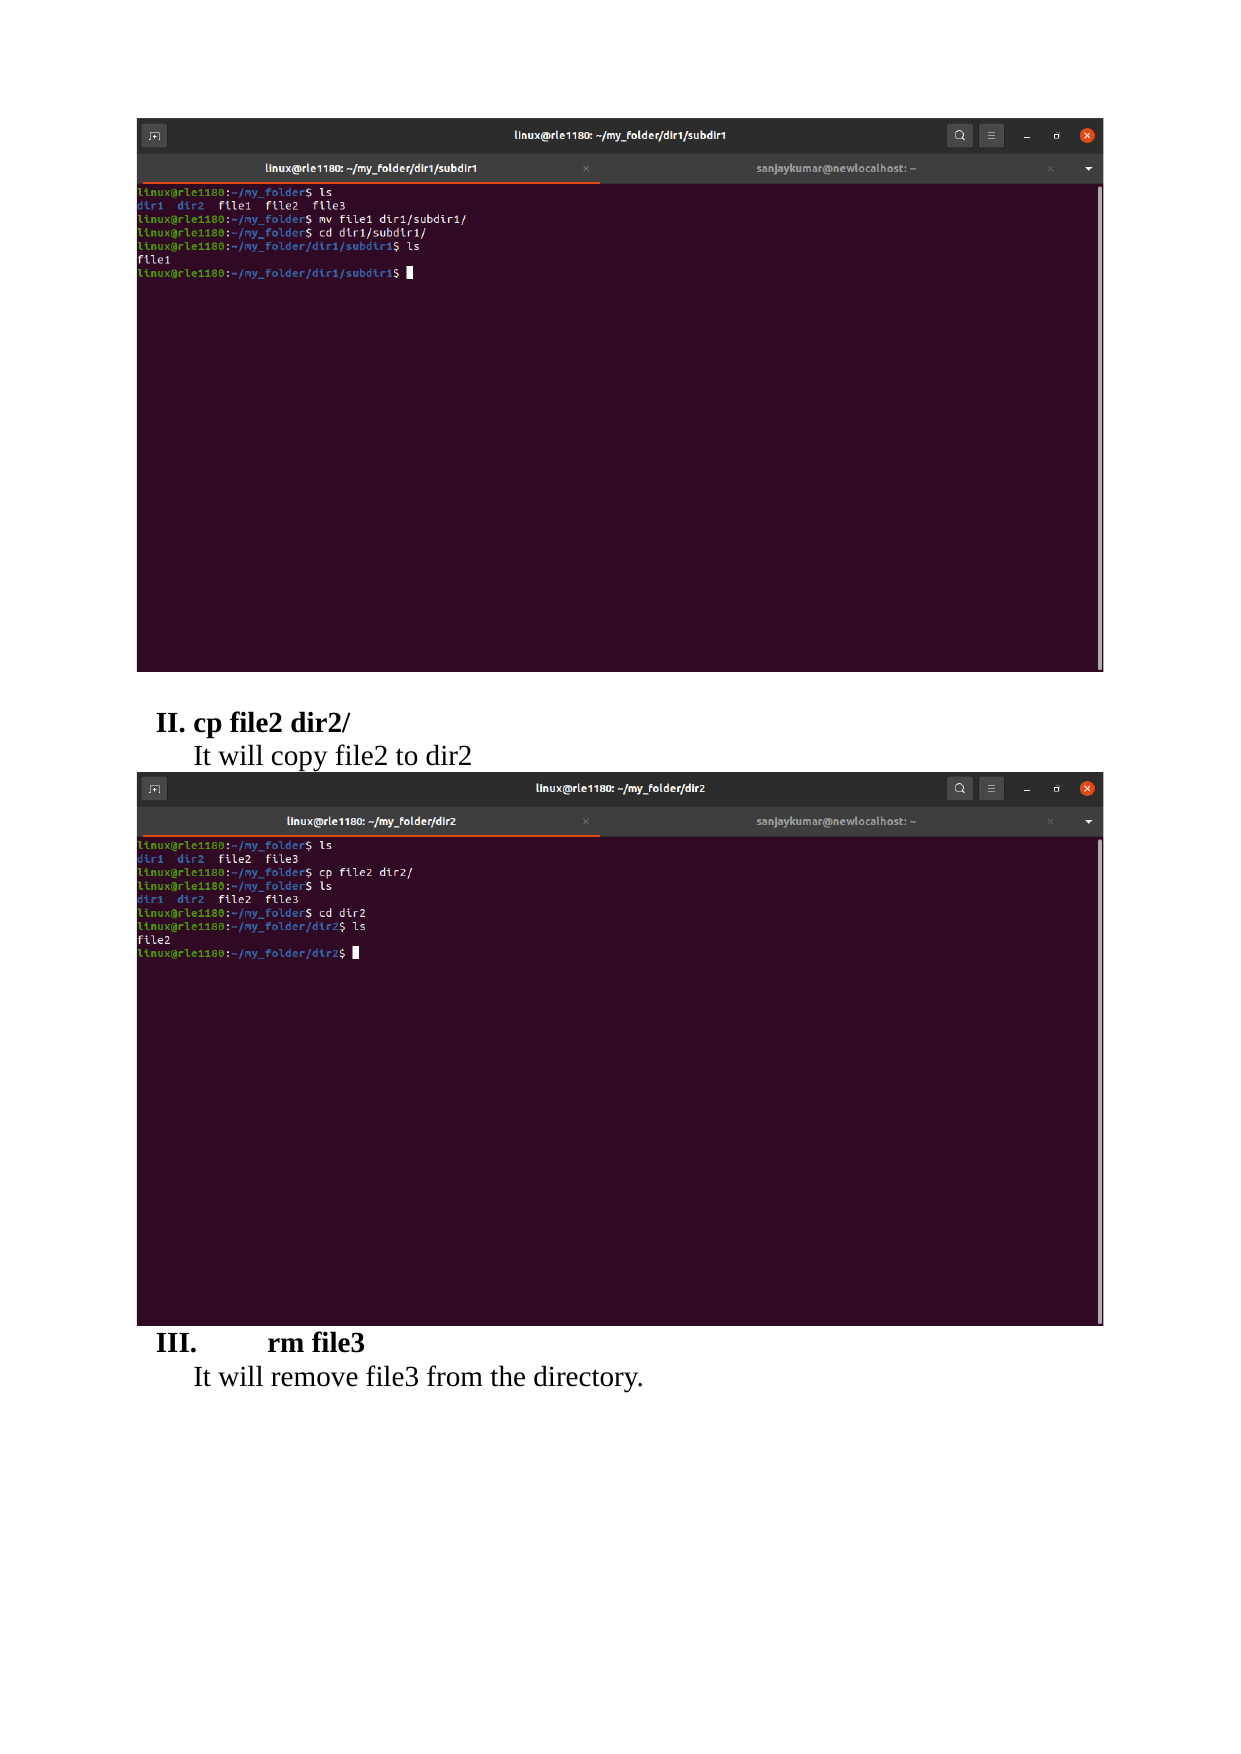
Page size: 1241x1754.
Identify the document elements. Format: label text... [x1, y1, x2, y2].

list rm file3 [156, 1201, 1122, 1359]
list cp file2 dir2/ [156, 705, 1122, 738]
picture [136, 118, 1104, 672]
list It will remove file3 from the directory. [156, 1359, 1122, 1392]
list It will copy file2 to dir2 [156, 738, 1122, 772]
picture [136, 772, 1104, 1326]
